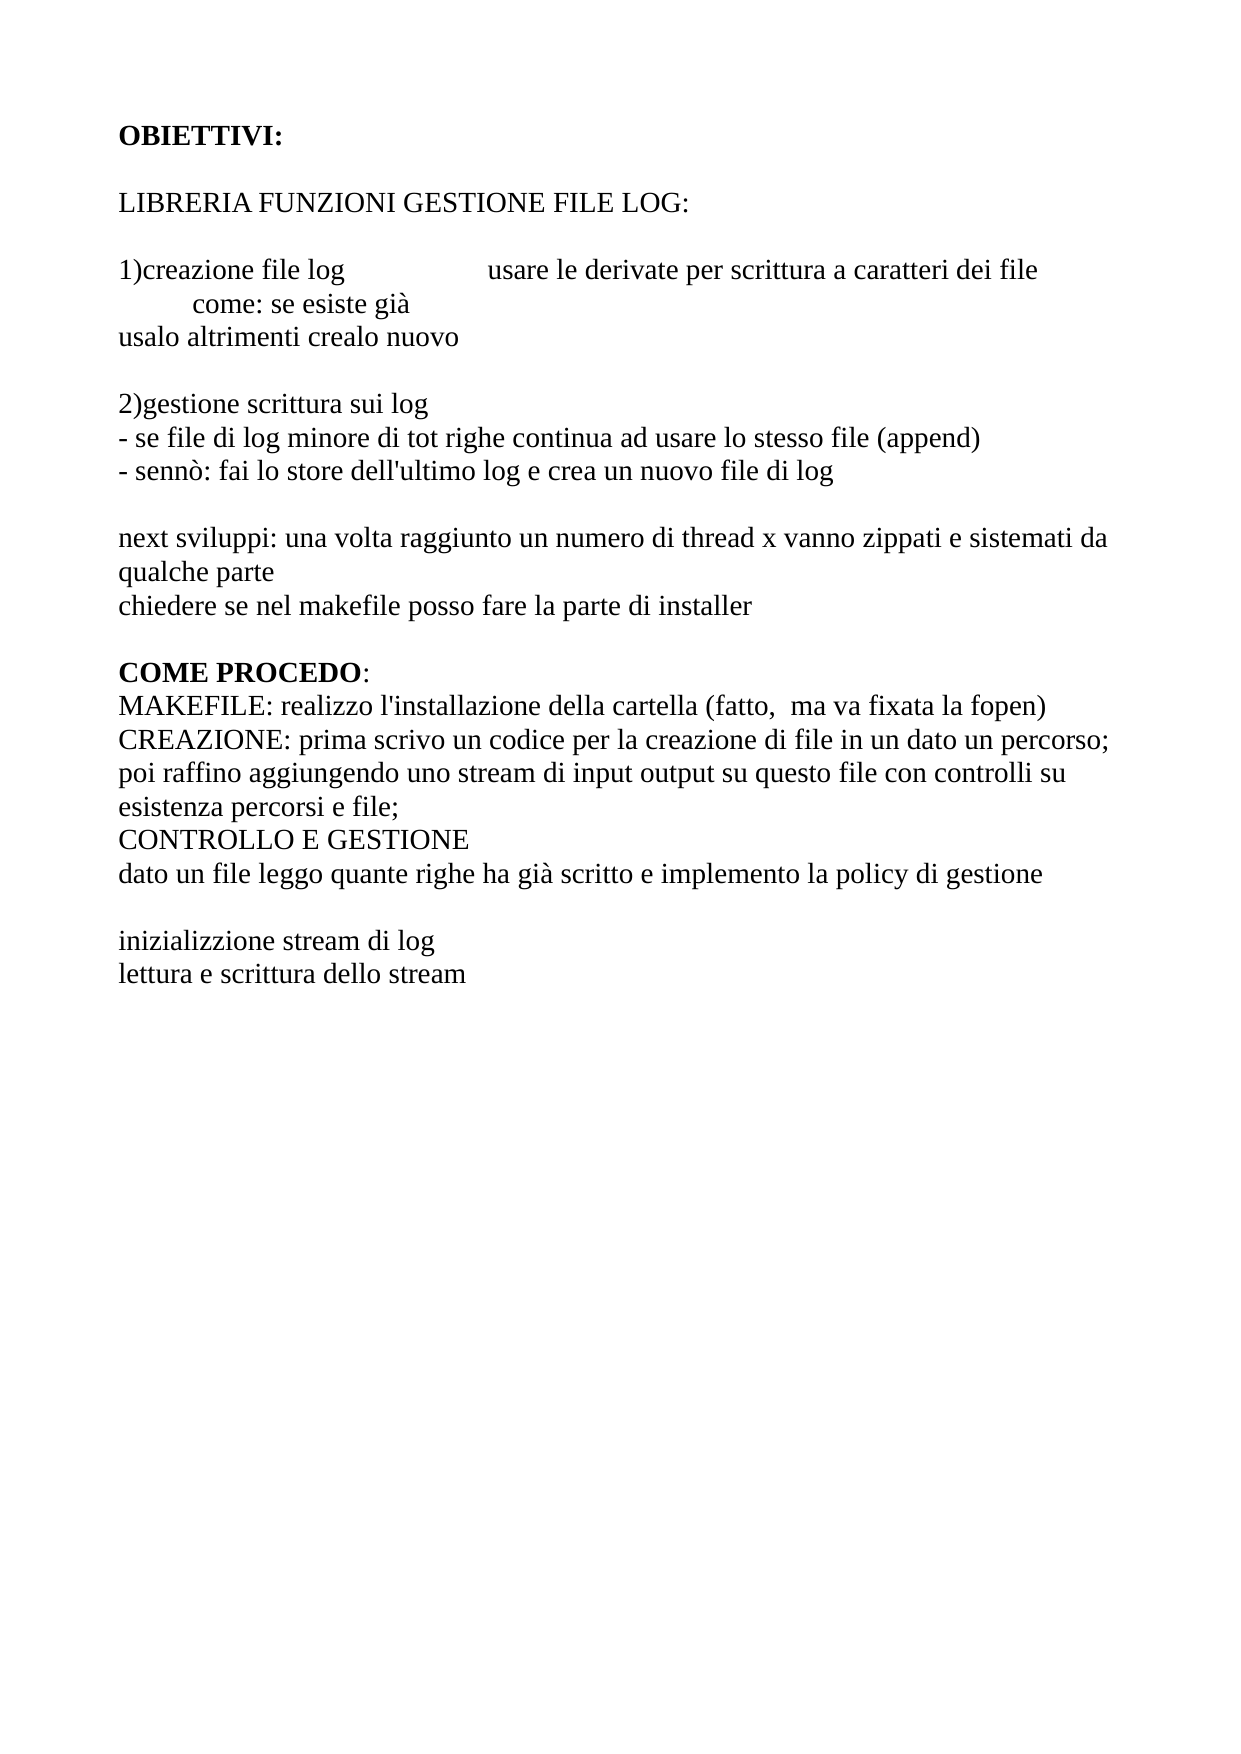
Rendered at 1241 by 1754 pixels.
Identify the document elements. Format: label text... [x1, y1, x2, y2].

text next sviluppi: una volta raggiunto un numero di thread x vanno zippati e sistemati da qualche parte [118, 521, 1122, 588]
text poi raffino aggiungendo uno stream di input output su questo file con controlli su esistenza percorsi e file; [118, 755, 1122, 822]
text chiedere se nel makefile posso fare la parte di installer [118, 588, 1122, 621]
text inizializzione stream di log [118, 923, 1122, 957]
text usalo altrimenti crealo nuovo [118, 319, 1122, 353]
text COME PROCEDO: [118, 655, 1122, 688]
text 1)creazione file log usare le derivate per scrittura a caratteri dei file [118, 252, 1122, 286]
text OBIETTIVI: [118, 118, 1122, 152]
text LIBRERIA FUNZIONI GESTIONE FILE LOG: [118, 185, 1122, 219]
text lettura e scrittura dello stream [118, 957, 1122, 990]
text dato un file leggo quante righe ha già scritto e implemento la policy di gestione [118, 856, 1122, 889]
text come: se esiste già [118, 286, 1122, 319]
text CREAZIONE: prima scrivo un codice per la creazione di file in un dato un percorso; [118, 722, 1122, 755]
text 2)gestione scrittura sui log [118, 386, 1122, 420]
text - se file di log minore di tot righe continua ad usare lo stesso file (append) [118, 420, 1122, 453]
text MAKEFILE: realizzo l'installazione della cartella (fatto, ma va fixata la fopen) [118, 688, 1122, 722]
text CONTROLLO E GESTIONE [118, 822, 1122, 856]
text - sennò: fai lo store dell'ultimo log e crea un nuovo file di log [118, 453, 1122, 487]
